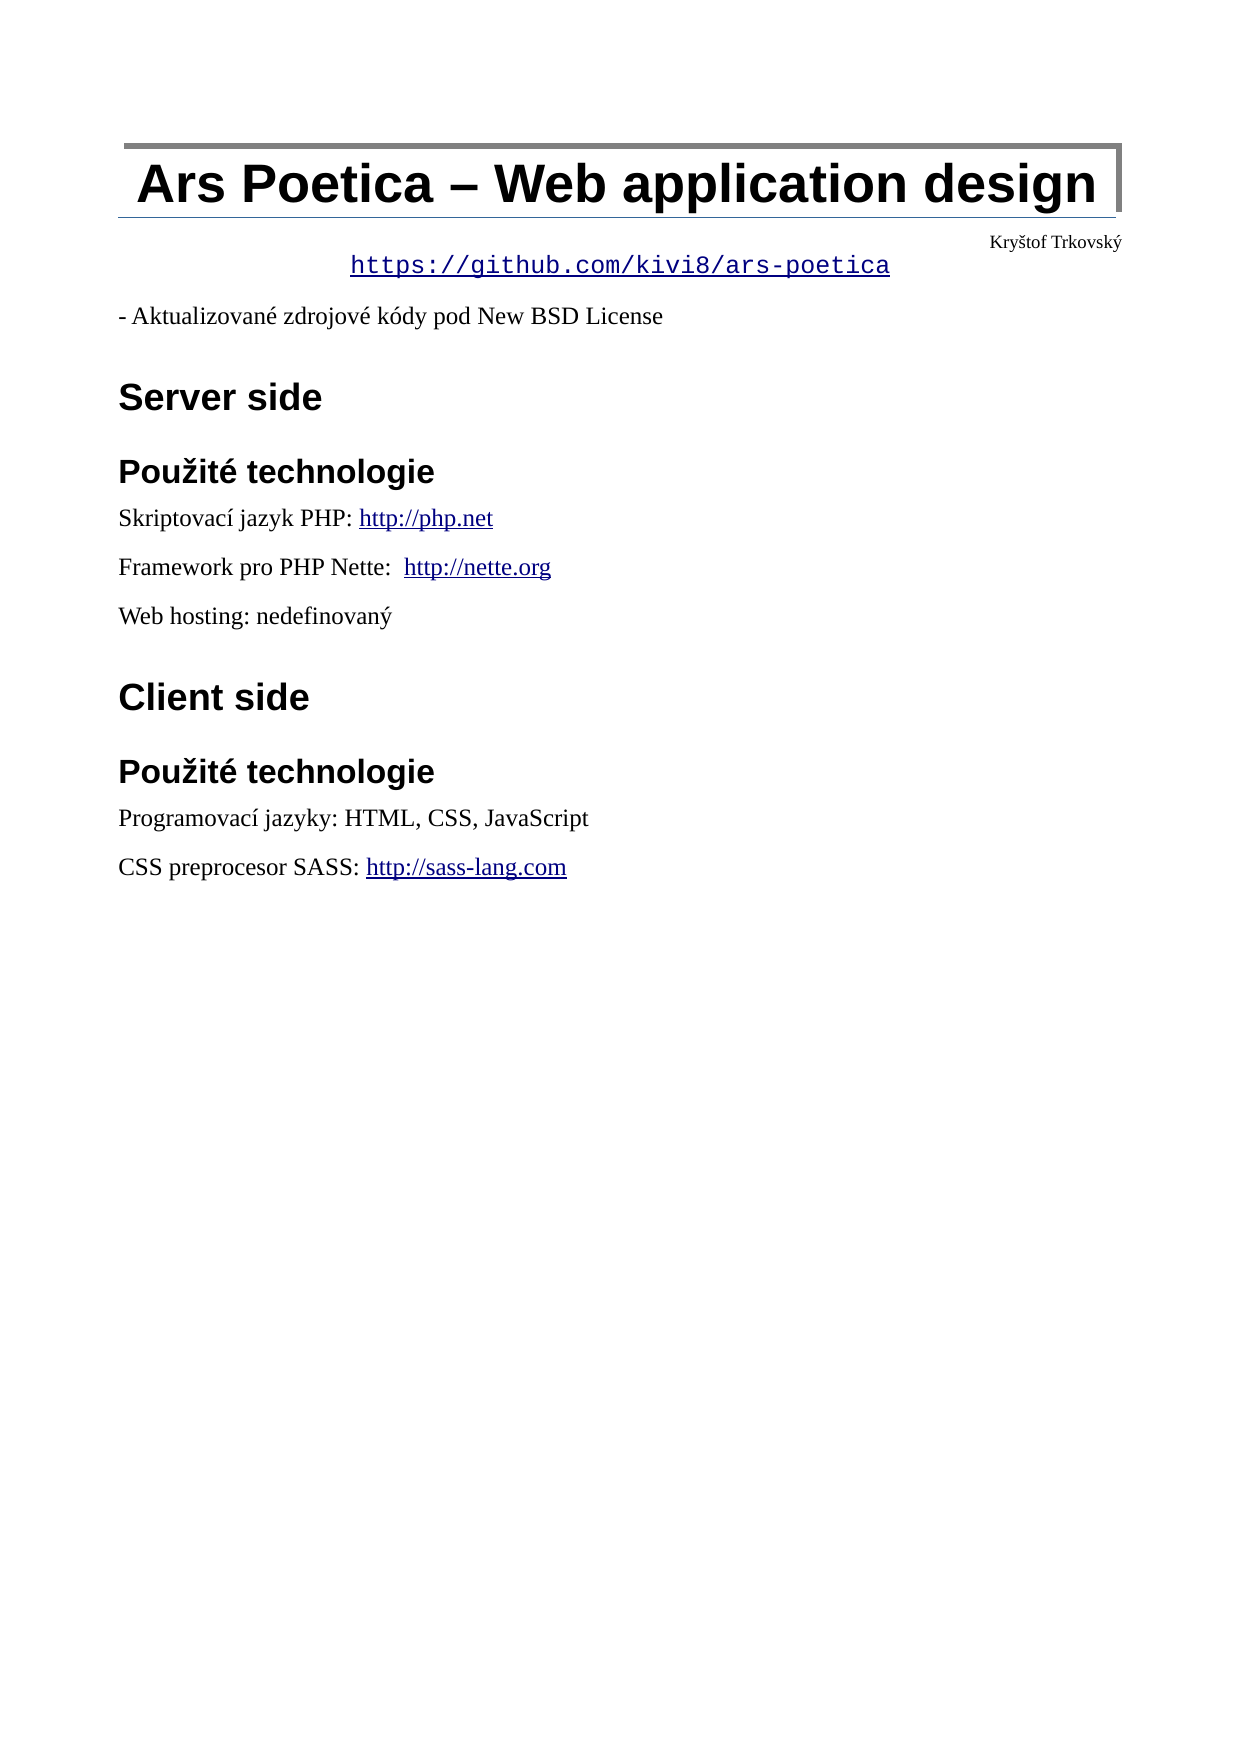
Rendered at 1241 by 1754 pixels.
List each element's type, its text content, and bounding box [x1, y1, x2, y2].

text - Aktualizované zdrojové kódy pod New BSD License [118, 301, 1122, 329]
title Ars Poetica – Web application design [118, 149, 1116, 217]
text https://github.com/kivi8/ars-poetica [118, 252, 1122, 281]
text Web hosting: nedefinovaný [118, 601, 1122, 630]
subtitle Použité technologie [118, 752, 1122, 791]
text Programovací jazyky: HTML, CSS, JavaScript [118, 803, 1122, 832]
subtitle Server side [118, 375, 1122, 418]
subtitle Client side [118, 675, 1122, 719]
text Skriptovací jazyk PHP: http://php.net [118, 503, 1122, 532]
text Kryštof Trkovský [118, 231, 1122, 252]
subtitle Použité technologie [118, 452, 1122, 491]
text CSS preprocesor SASS: http://sass-lang.com [118, 852, 1122, 881]
text Framework pro PHP Nette: http://nette.org [118, 552, 1122, 581]
